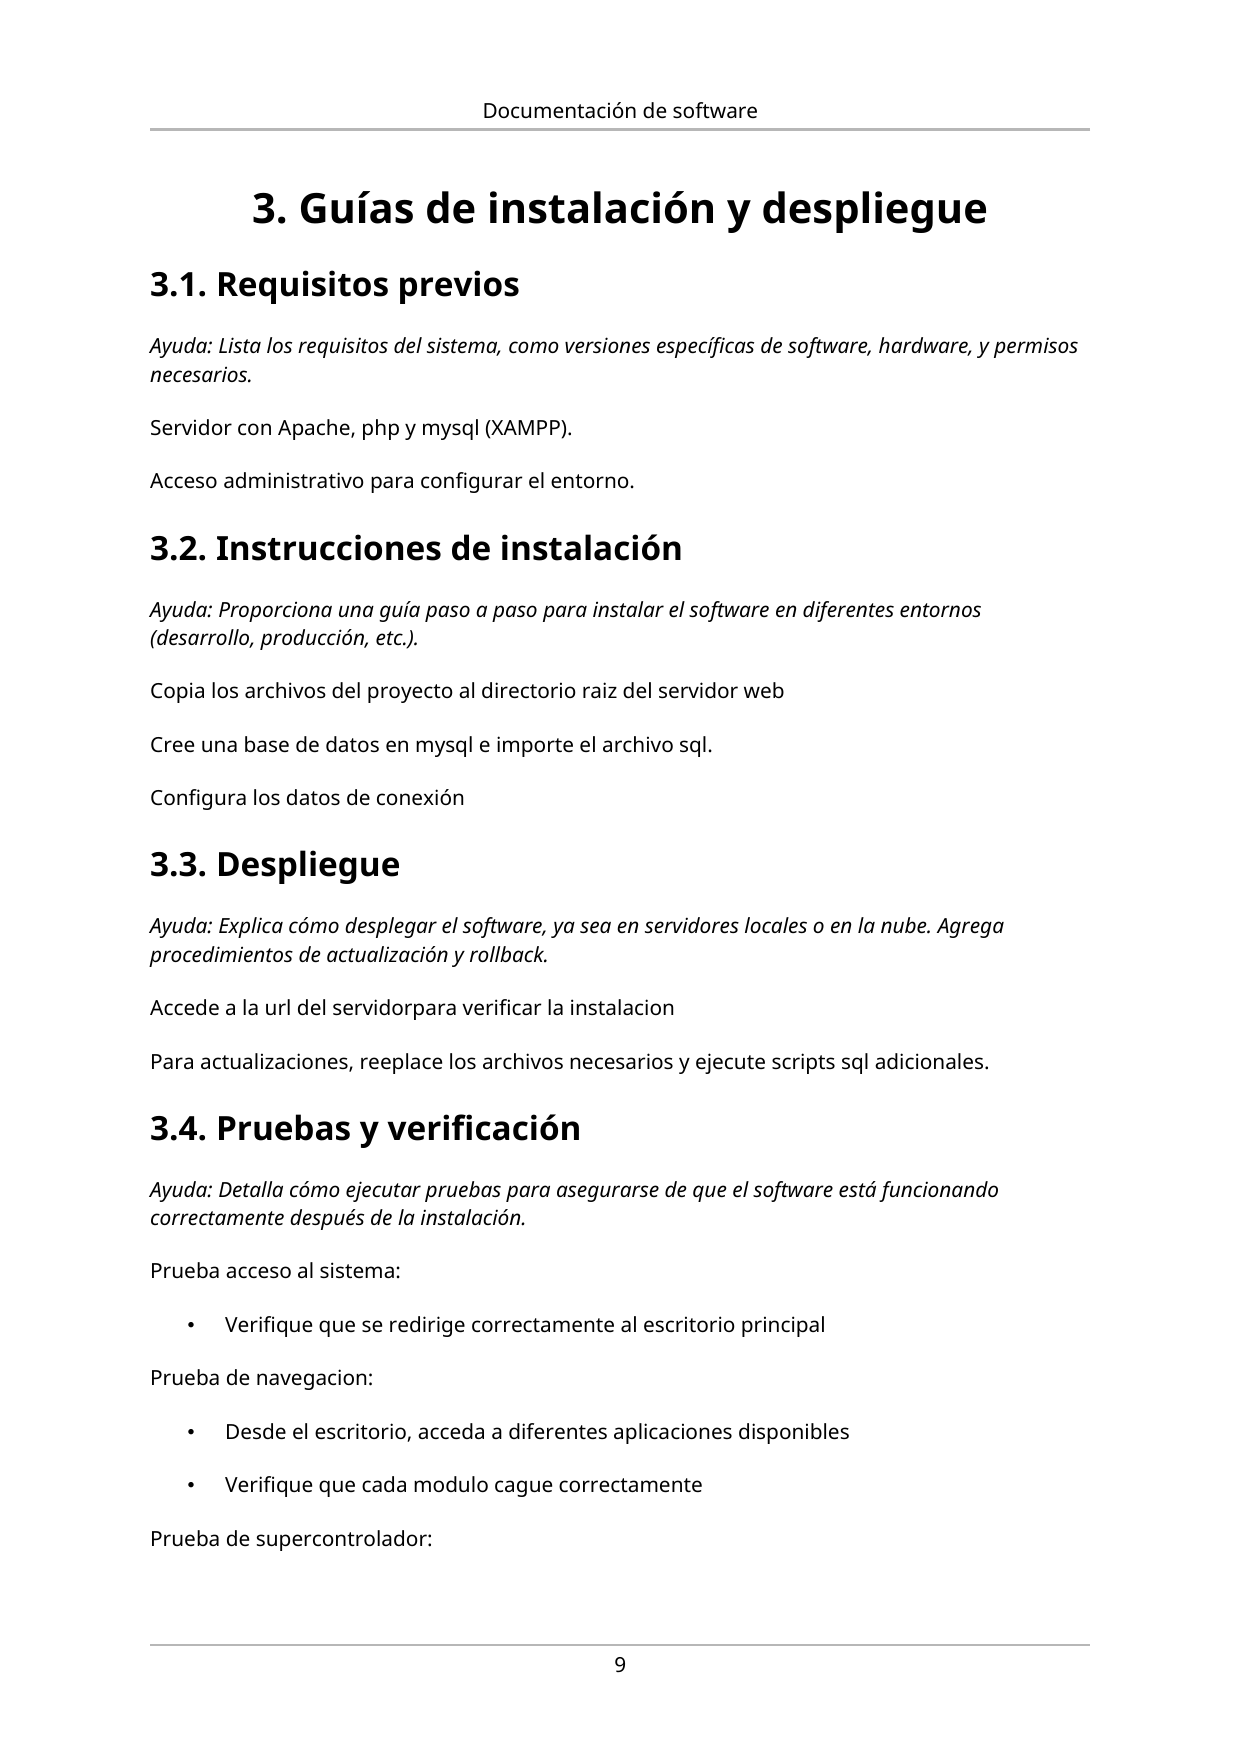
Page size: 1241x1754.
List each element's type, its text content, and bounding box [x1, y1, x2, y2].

subtitle 3.2. Instrucciones de instalación [150, 524, 1090, 570]
subtitle 3.4. Pruebas y verificación [150, 1104, 1090, 1150]
list Verifique que cada modulo cague correctamente [187, 1470, 1090, 1499]
text Prueba acceso al sistema: [150, 1257, 1090, 1285]
text Ayuda: Proporciona una guía paso a paso para instalar el software en diferentes entornos (desarrollo, producción, etc.). [150, 595, 1090, 652]
subtitle 3.1. Requisitos previos [150, 261, 1090, 306]
text Prueba de supercontrolador: [150, 1524, 1090, 1552]
text Accede a la url del servidorpara verificar la instalacion [150, 993, 1090, 1022]
text Ayuda: Lista los requisitos del sistema, como versiones específicas de software, hardware, y permisos necesarios. [150, 331, 1090, 388]
list Verifique que se redirige correctamente al escritorio principal [187, 1310, 1090, 1338]
text Cree una base de datos en mysql e importe el archivo sql. [150, 730, 1090, 758]
text Configura los datos de conexión [150, 783, 1090, 812]
text Servidor con Apache, php y mysql (XAMPP). [150, 413, 1090, 442]
text Prueba de navegacion: [150, 1363, 1090, 1392]
text Ayuda: Explica cómo desplegar el software, ya sea en servidores locales o en la nube. Agrega procedimientos de actualización y rollback. [150, 911, 1090, 968]
text Copia los archivos del proyecto al directorio raiz del servidor web [150, 677, 1090, 705]
subtitle 3.3. Despliegue [150, 841, 1090, 886]
text Para actualizaciones, reeplace los archivos necesarios y ejecute scripts sql adicionales. [150, 1047, 1090, 1075]
list Desde el escritorio, acceda a diferentes aplicaciones disponibles [187, 1417, 1090, 1445]
subtitle 3. Guías de instalación y despliegue [150, 179, 1090, 236]
text Ayuda: Detalla cómo ejecutar pruebas para asegurarse de que el software está funcionando correctamente después de la instalación. [150, 1175, 1090, 1232]
text Acceso administrativo para configurar el entorno. [150, 467, 1090, 495]
